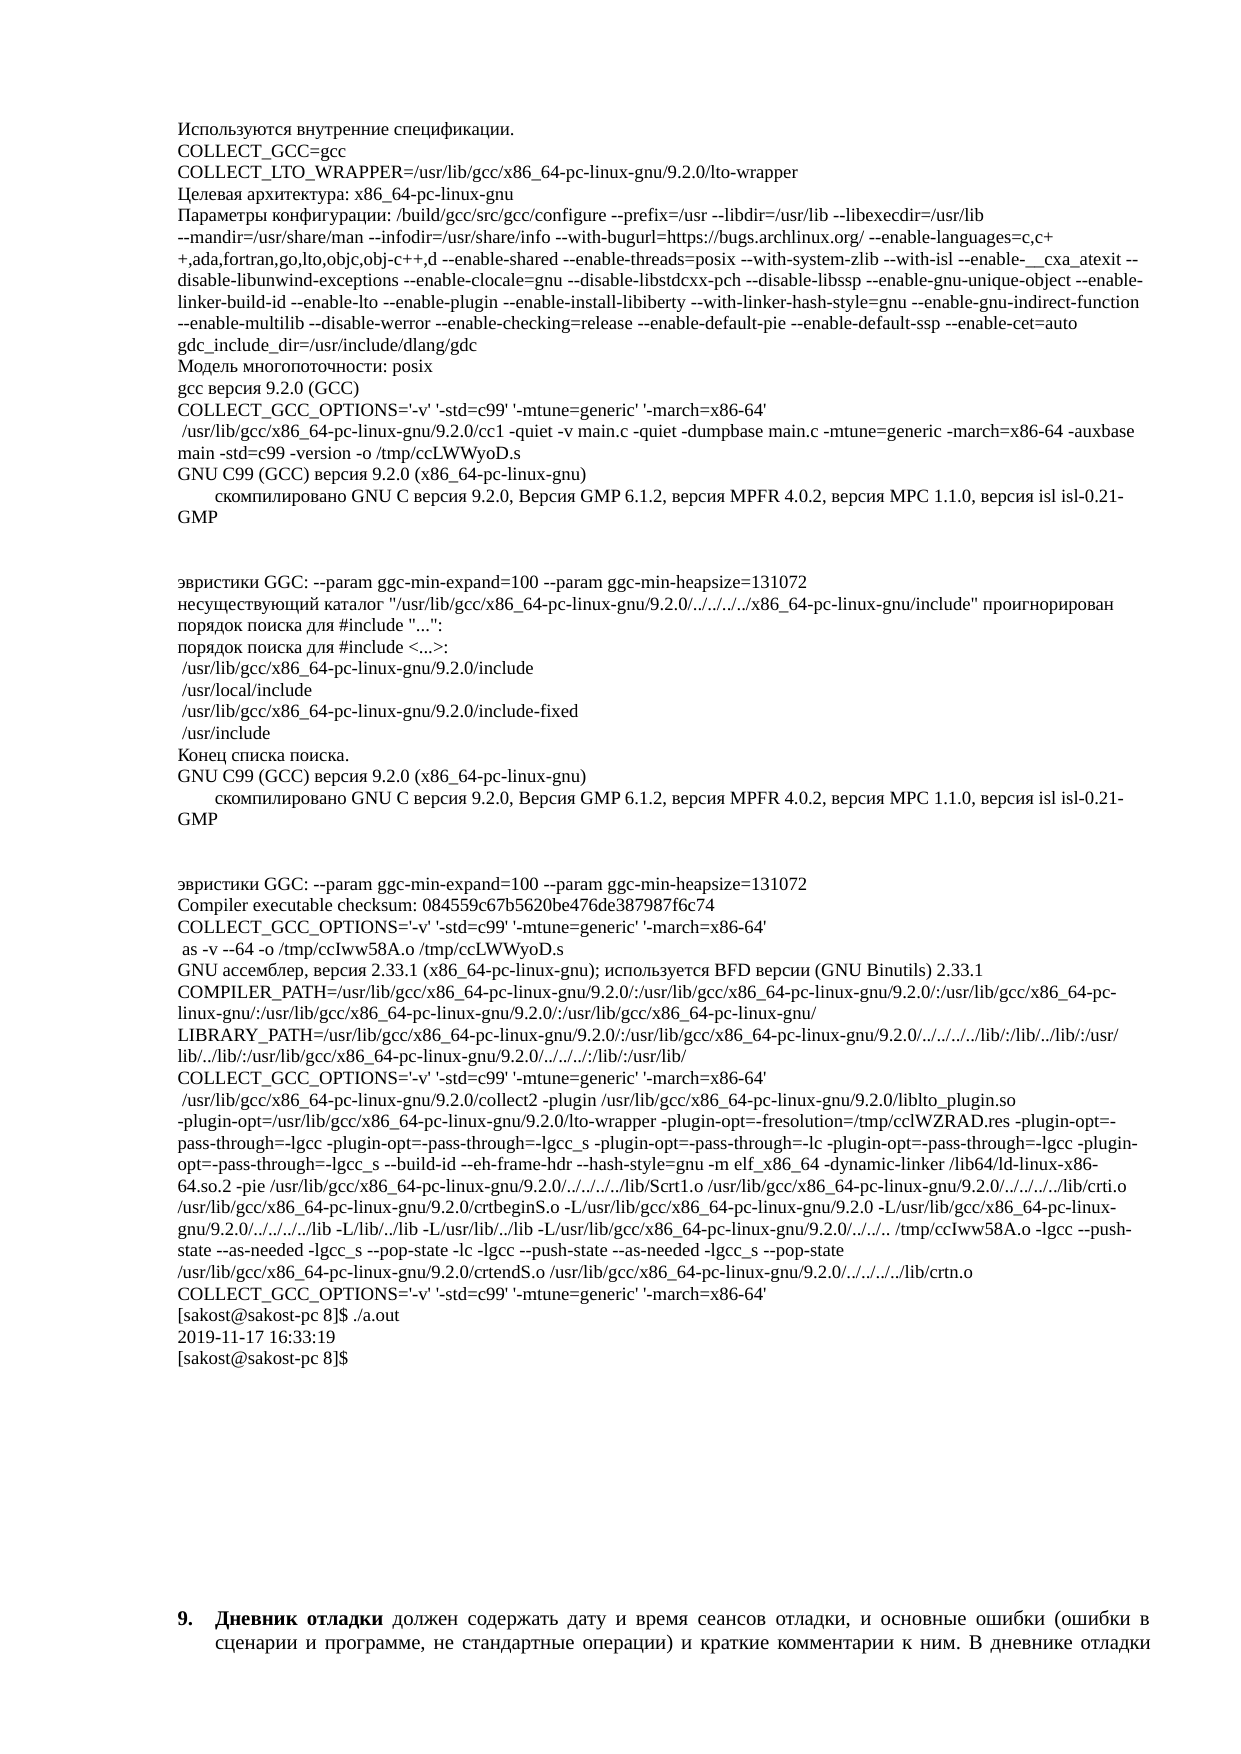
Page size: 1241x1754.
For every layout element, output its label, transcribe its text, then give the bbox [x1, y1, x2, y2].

text 2019-11-17 16:33:19 [177, 1326, 1152, 1347]
text эвристики GGC: --param ggc-min-expand=100 --param ggc-min-heapsize=131072 [177, 571, 1152, 592]
text LIBRARY_PATH=/usr/lib/gcc/x86_64-pc-linux-gnu/9.2.0/:/usr/lib/gcc/x86_64-pc-linux-gnu/9.2.0/../../../../lib/:/lib/../lib/:/usr/lib/../lib/:/usr/lib/gcc/x86_64-pc-linux-gnu/9.2.0/../../../:/lib/:/usr/lib/ [177, 1024, 1152, 1067]
text несуществующий каталог "/usr/lib/gcc/x86_64-pc-linux-gnu/9.2.0/../../../../x86_64-pc-linux-gnu/include" проигнорирован [177, 592, 1152, 614]
text /usr/include [177, 722, 1152, 743]
text Используются внутренние спецификации. [177, 118, 1152, 140]
text Модель многопоточности: posix [177, 355, 1152, 377]
text COLLECT_GCC_OPTIONS='-v' '-std=c99' '-mtune=generic' '-march=x86-64' [177, 398, 1152, 420]
text [sakost@sakost-pc 8]$ ./a.out [177, 1304, 1152, 1326]
text /usr/lib/gcc/x86_64-pc-linux-gnu/9.2.0/include-fixed [177, 700, 1152, 722]
list Дневник отладки должен содержать дату и время сеансов отладки, и основные ошибки (ошибки в сценарии и программе, не стандартные операции) и краткие комментарии к ним. В дневнике отладки [177, 1606, 1152, 1654]
text /usr/lib/gcc/x86_64-pc-linux-gnu/9.2.0/cc1 -quiet -v main.c -quiet -dumpbase main.c -mtune=generic -march=x86-64 -auxbase main -std=c99 -version -o /tmp/ccLWWyoD.s [177, 420, 1152, 463]
text COLLECT_GCC_OPTIONS='-v' '-std=c99' '-mtune=generic' '-march=x86-64' [177, 916, 1152, 937]
text /usr/lib/gcc/x86_64-pc-linux-gnu/9.2.0/collect2 -plugin /usr/lib/gcc/x86_64-pc-linux-gnu/9.2.0/liblto_plugin.so -plugin-opt=/usr/lib/gcc/x86_64-pc-linux-gnu/9.2.0/lto-wrapper -plugin-opt=-fresolution=/tmp/cclWZRAD.res -plugin-opt=-pass-through=-lgcc -plugin-opt=-pass-through=-lgcc_s -plugin-opt=-pass-through=-lc -plugin-opt=-pass-through=-lgcc -plugin-opt=-pass-through=-lgcc_s --build-id --eh-frame-hdr --hash-style=gnu -m elf_x86_64 -dynamic-linker /lib64/ld-linux-x86-64.so.2 -pie /usr/lib/gcc/x86_64-pc-linux-gnu/9.2.0/../../../../lib/Scrt1.o /usr/lib/gcc/x86_64-pc-linux-gnu/9.2.0/../../../../lib/crti.o /usr/lib/gcc/x86_64-pc-linux-gnu/9.2.0/crtbeginS.o -L/usr/lib/gcc/x86_64-pc-linux-gnu/9.2.0 -L/usr/lib/gcc/x86_64-pc-linux-gnu/9.2.0/../../../../lib -L/lib/../lib -L/usr/lib/../lib -L/usr/lib/gcc/x86_64-pc-linux-gnu/9.2.0/../../.. /tmp/ccIww58A.o -lgcc --push-state --as-needed -lgcc_s --pop-state -lc -lgcc --push-state --as-needed -lgcc_s --pop-state /usr/lib/gcc/x86_64-pc-linux-gnu/9.2.0/crtendS.o /usr/lib/gcc/x86_64-pc-linux-gnu/9.2.0/../../../../lib/crtn.o [177, 1088, 1152, 1282]
text /usr/lib/gcc/x86_64-pc-linux-gnu/9.2.0/include [177, 657, 1152, 679]
text Целевая архитектура: x86_64-pc-linux-gnu [177, 183, 1152, 204]
text скомпилировано GNU C версия 9.2.0, Версия GMP 6.1.2, версия MPFR 4.0.2, версия MPC 1.1.0, версия isl isl-0.21-GMP [177, 485, 1152, 528]
text GNU C99 (GCC) версия 9.2.0 (x86_64-pc-linux-gnu) [177, 765, 1152, 787]
text COLLECT_GCC_OPTIONS='-v' '-std=c99' '-mtune=generic' '-march=x86-64' [177, 1067, 1152, 1088]
text эвристики GGC: --param ggc-min-expand=100 --param ggc-min-heapsize=131072 [177, 873, 1152, 894]
text GNU C99 (GCC) версия 9.2.0 (x86_64-pc-linux-gnu) [177, 463, 1152, 485]
text Параметры конфигурации: /build/gcc/src/gcc/configure --prefix=/usr --libdir=/usr/lib --libexecdir=/usr/lib --mandir=/usr/share/man --infodir=/usr/share/info --with-bugurl=https://bugs.archlinux.org/ --enable-languages=c,c++,ada,fortran,go,lto,objc,obj-c++,d --enable-shared --enable-threads=posix --with-system-zlib --with-isl --enable-__cxa_atexit --disable-libunwind-exceptions --enable-clocale=gnu --disable-libstdcxx-pch --disable-libssp --enable-gnu-unique-object --enable-linker-build-id --enable-lto --enable-plugin --enable-install-libiberty --with-linker-hash-style=gnu --enable-gnu-indirect-function --enable-multilib --disable-werror --enable-checking=release --enable-default-pie --enable-default-ssp --enable-cet=auto gdc_include_dir=/usr/include/dlang/gdc [177, 204, 1152, 355]
text /usr/local/include [177, 679, 1152, 700]
text COMPILER_PATH=/usr/lib/gcc/x86_64-pc-linux-gnu/9.2.0/:/usr/lib/gcc/x86_64-pc-linux-gnu/9.2.0/:/usr/lib/gcc/x86_64-pc-linux-gnu/:/usr/lib/gcc/x86_64-pc-linux-gnu/9.2.0/:/usr/lib/gcc/x86_64-pc-linux-gnu/ [177, 981, 1152, 1024]
text Конец списка поиска. [177, 743, 1152, 765]
text as -v --64 -o /tmp/ccIww58A.o /tmp/ccLWWyoD.s [177, 937, 1152, 959]
text gcc версия 9.2.0 (GCC) [177, 377, 1152, 398]
text Compiler executable checksum: 084559c67b5620be476de387987f6c74 [177, 894, 1152, 916]
text COLLECT_GCC_OPTIONS='-v' '-std=c99' '-mtune=generic' '-march=x86-64' [177, 1282, 1152, 1304]
text [sakost@sakost-pc 8]$ [177, 1347, 1152, 1369]
text COLLECT_GCC=gcc [177, 140, 1152, 161]
text COLLECT_LTO_WRAPPER=/usr/lib/gcc/x86_64-pc-linux-gnu/9.2.0/lto-wrapper [177, 161, 1152, 183]
text порядок поиска для #include <...>: [177, 636, 1152, 657]
text скомпилировано GNU C версия 9.2.0, Версия GMP 6.1.2, версия MPFR 4.0.2, версия MPC 1.1.0, версия isl isl-0.21-GMP [177, 787, 1152, 830]
text GNU ассемблер, версия 2.33.1 (x86_64-pc-linux-gnu); используется BFD версии (GNU Binutils) 2.33.1 [177, 959, 1152, 981]
text порядок поиска для #include "...": [177, 614, 1152, 636]
